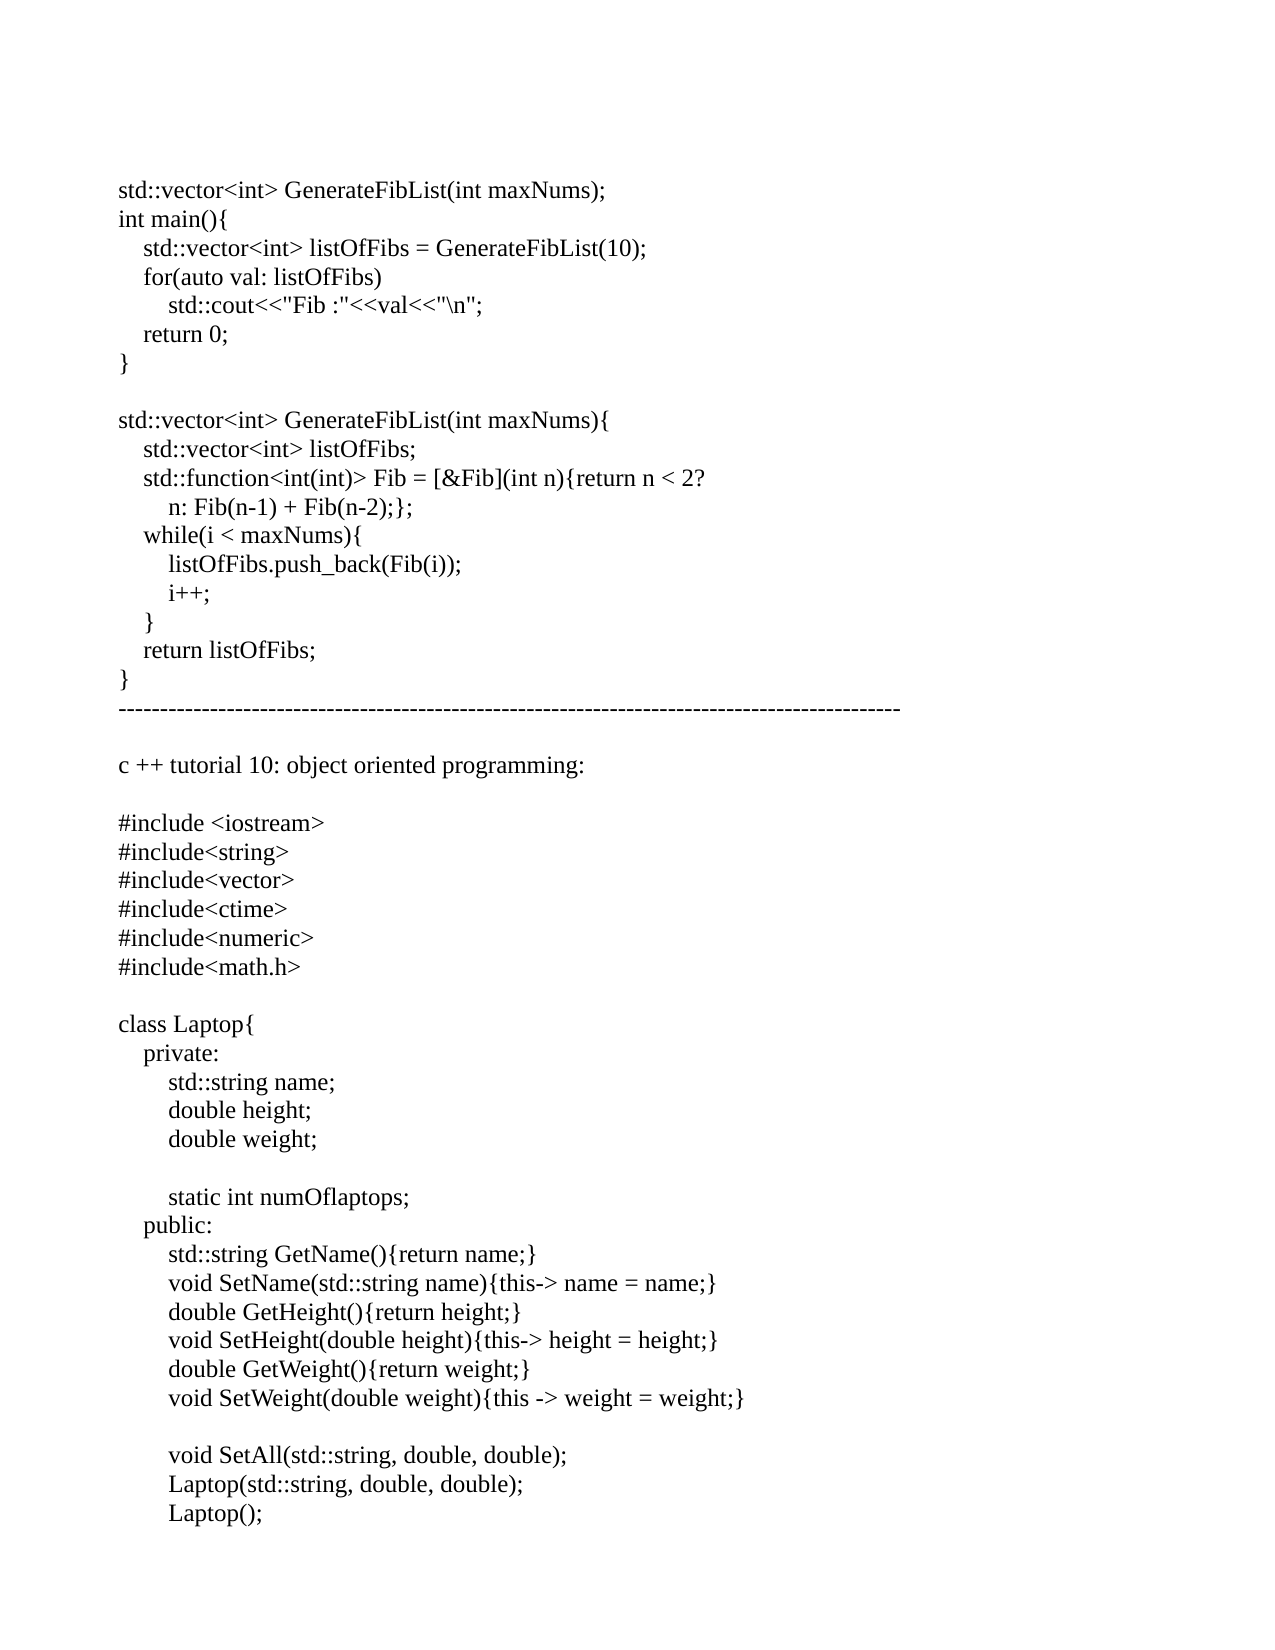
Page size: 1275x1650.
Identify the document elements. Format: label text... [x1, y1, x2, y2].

text double GetHeight(){return height;} [118, 1297, 1157, 1326]
text private: [118, 1038, 1157, 1067]
text c ++ tutorial 10: object oriented programming: [118, 751, 1157, 779]
text std::string GetName(){return name;} [118, 1239, 1157, 1268]
text #include<vector> [118, 866, 1157, 894]
text static int numOflaptops; [118, 1182, 1157, 1211]
text double height; [118, 1096, 1157, 1124]
text std::vector<int> GenerateFibList(int maxNums); [118, 176, 1157, 204]
text std::cout<<"Fib :"<<val<<"\n"; [118, 291, 1157, 319]
text } [118, 664, 1157, 693]
text #include<math.h> [118, 952, 1157, 981]
text void SetHeight(double height){this-> height = height;} [118, 1326, 1157, 1354]
text n: Fib(n-1) + Fib(n-2);}; [118, 492, 1157, 521]
text void SetWeight(double weight){this -> weight = weight;} [118, 1383, 1157, 1412]
text class Laptop{ [118, 1009, 1157, 1038]
text #include<string> [118, 837, 1157, 866]
text public: [118, 1211, 1157, 1239]
text for(auto val: listOfFibs) [118, 262, 1157, 291]
text } [118, 348, 1157, 377]
text #include <iostream> [118, 808, 1157, 837]
text i++; [118, 578, 1157, 607]
text std::string name; [118, 1067, 1157, 1096]
text #include<numeric> [118, 923, 1157, 952]
text while(i < maxNums){ [118, 521, 1157, 549]
text std::vector<int> listOfFibs; [118, 434, 1157, 463]
text #include<ctime> [118, 894, 1157, 923]
text double GetWeight(){return weight;} [118, 1354, 1157, 1383]
text std::function<int(int)> Fib = [&Fib](int n){return n < 2? [118, 463, 1157, 492]
text int main(){ [118, 204, 1157, 233]
text listOfFibs.push_back(Fib(i)); [118, 549, 1157, 578]
text std::vector<int> GenerateFibList(int maxNums){ [118, 406, 1157, 434]
text std::vector<int> listOfFibs = GenerateFibList(10); [118, 233, 1157, 262]
text double weight; [118, 1124, 1157, 1153]
text ---------------------------------------------------------------------------------------------- [118, 693, 1157, 722]
text void SetName(std::string name){this-> name = name;} [118, 1268, 1157, 1297]
text Laptop(std::string, double, double); [118, 1469, 1157, 1498]
text return listOfFibs; [118, 636, 1157, 664]
text return 0; [118, 319, 1157, 348]
text Laptop(); [118, 1498, 1157, 1527]
text } [118, 607, 1157, 636]
text void SetAll(std::string, double, double); [118, 1441, 1157, 1469]
